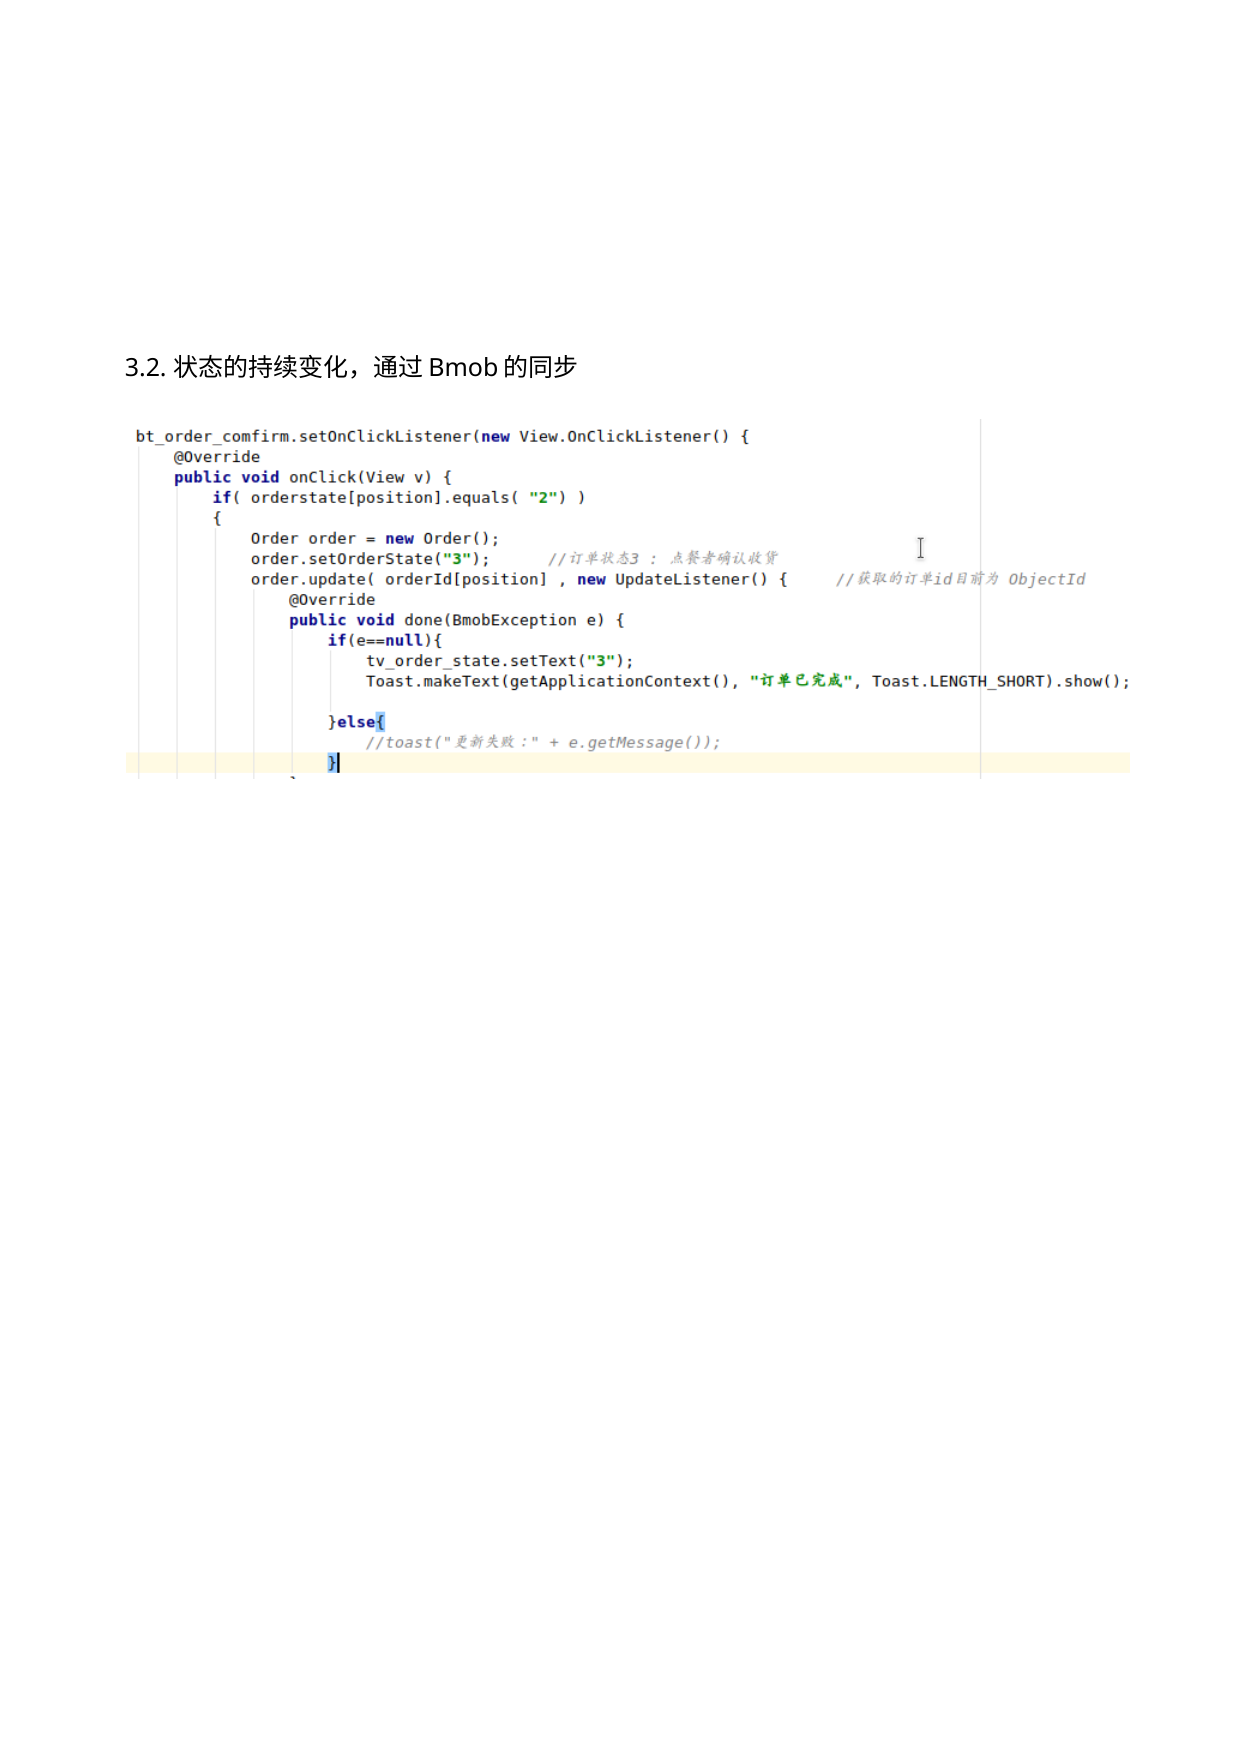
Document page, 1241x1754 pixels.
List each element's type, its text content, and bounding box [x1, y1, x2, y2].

subtitle 状态的持续变化，通过Bmob的同步 [118, 348, 1122, 384]
picture [126, 419, 1130, 779]
